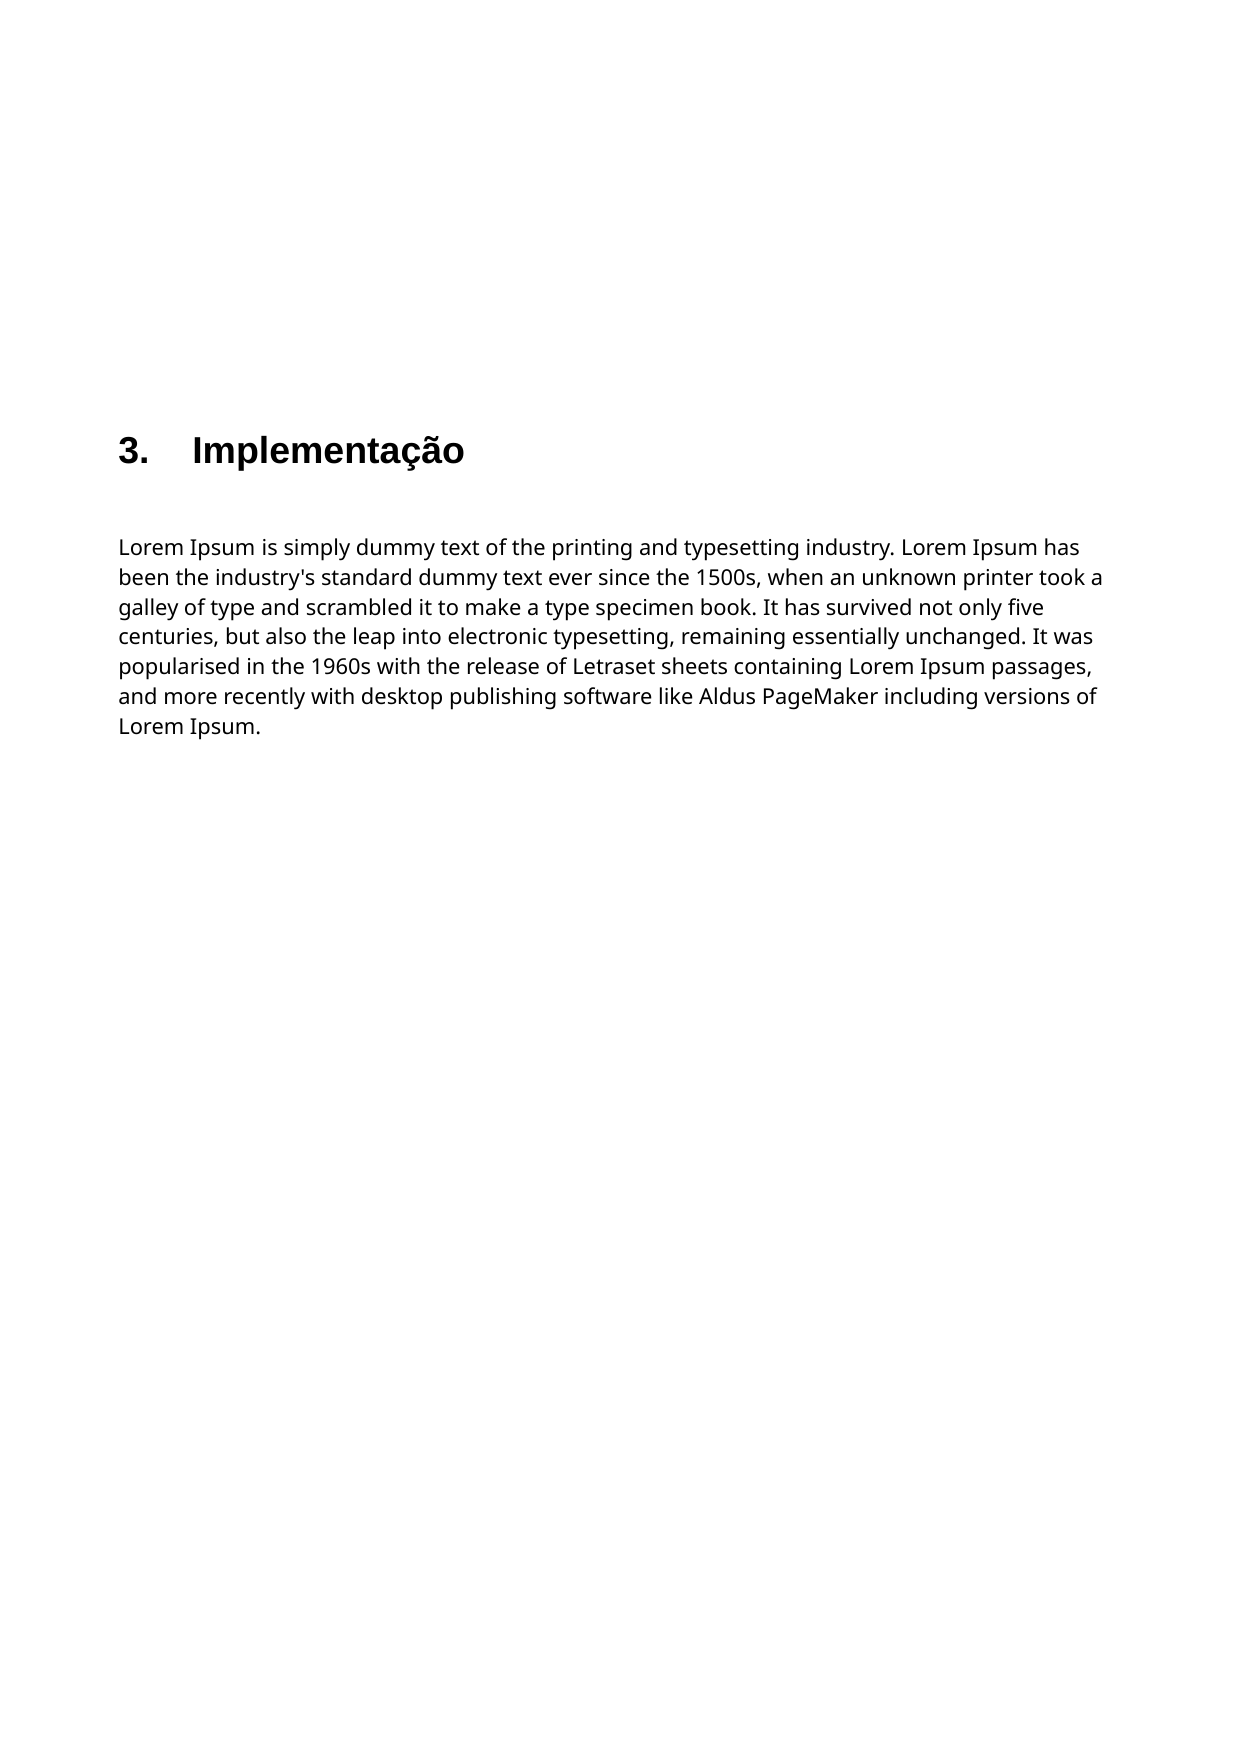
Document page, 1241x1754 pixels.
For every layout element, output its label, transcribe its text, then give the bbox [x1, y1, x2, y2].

text Lorem Ipsum is simply dummy text of the printing and typesetting industry. Lorem Ipsum has been the industry's standard dummy text ever since the 1500s, when an unknown printer took a galley of type and scrambled it to make a type specimen book. It has survived not only five centuries, but also the leap into electronic typesetting, remaining essentially unchanged. It was popularised in the 1960s with the release of Letraset sheets containing Lorem Ipsum passages, and more recently with desktop publishing software like Aldus PageMaker including versions of Lorem Ipsum. [118, 532, 1122, 741]
subtitle Implementação [118, 429, 1122, 472]
